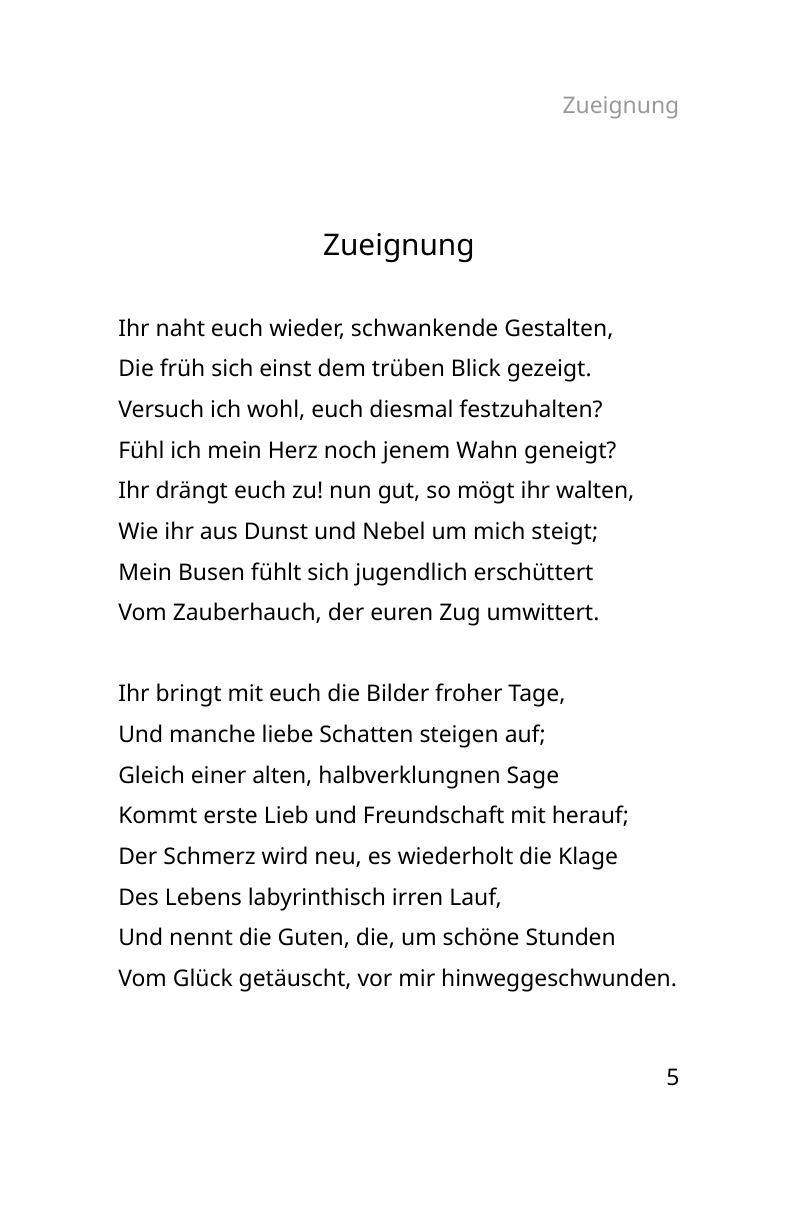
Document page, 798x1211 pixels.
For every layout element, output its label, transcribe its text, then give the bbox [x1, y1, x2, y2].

subtitle Zueignung [118, 185, 679, 264]
text Ihr bringt mit euch die Bilder froher Tage, Und manche liebe Schatten steigen auf; Gleich einer alten, halbverklungnen Sage Kommt erste Lieb und Freundschaft mit herauf; Der Schmerz wird neu, es wiederholt die Klage Des Lebens labyrinthisch irren Lauf, Und nennt die Guten, die, um schöne Stunden Vom Glück getäuscht, vor mir hinweggeschwunden. [118, 654, 679, 993]
text Ihr naht euch wieder, schwankende Gestalten, Die früh sich einst dem trüben Blick gezeigt. Versuch ich wohl, euch diesmal festzuhalten? Fühl ich mein Herz noch jenem Wahn geneigt? Ihr drängt euch zu! nun gut, so mögt ihr walten, Wie ihr aus Dunst und Nebel um mich steigt; Mein Busen fühlt sich jugendlich erschüttert Vom Zauberhauch, der euren Zug umwittert. [118, 287, 679, 627]
